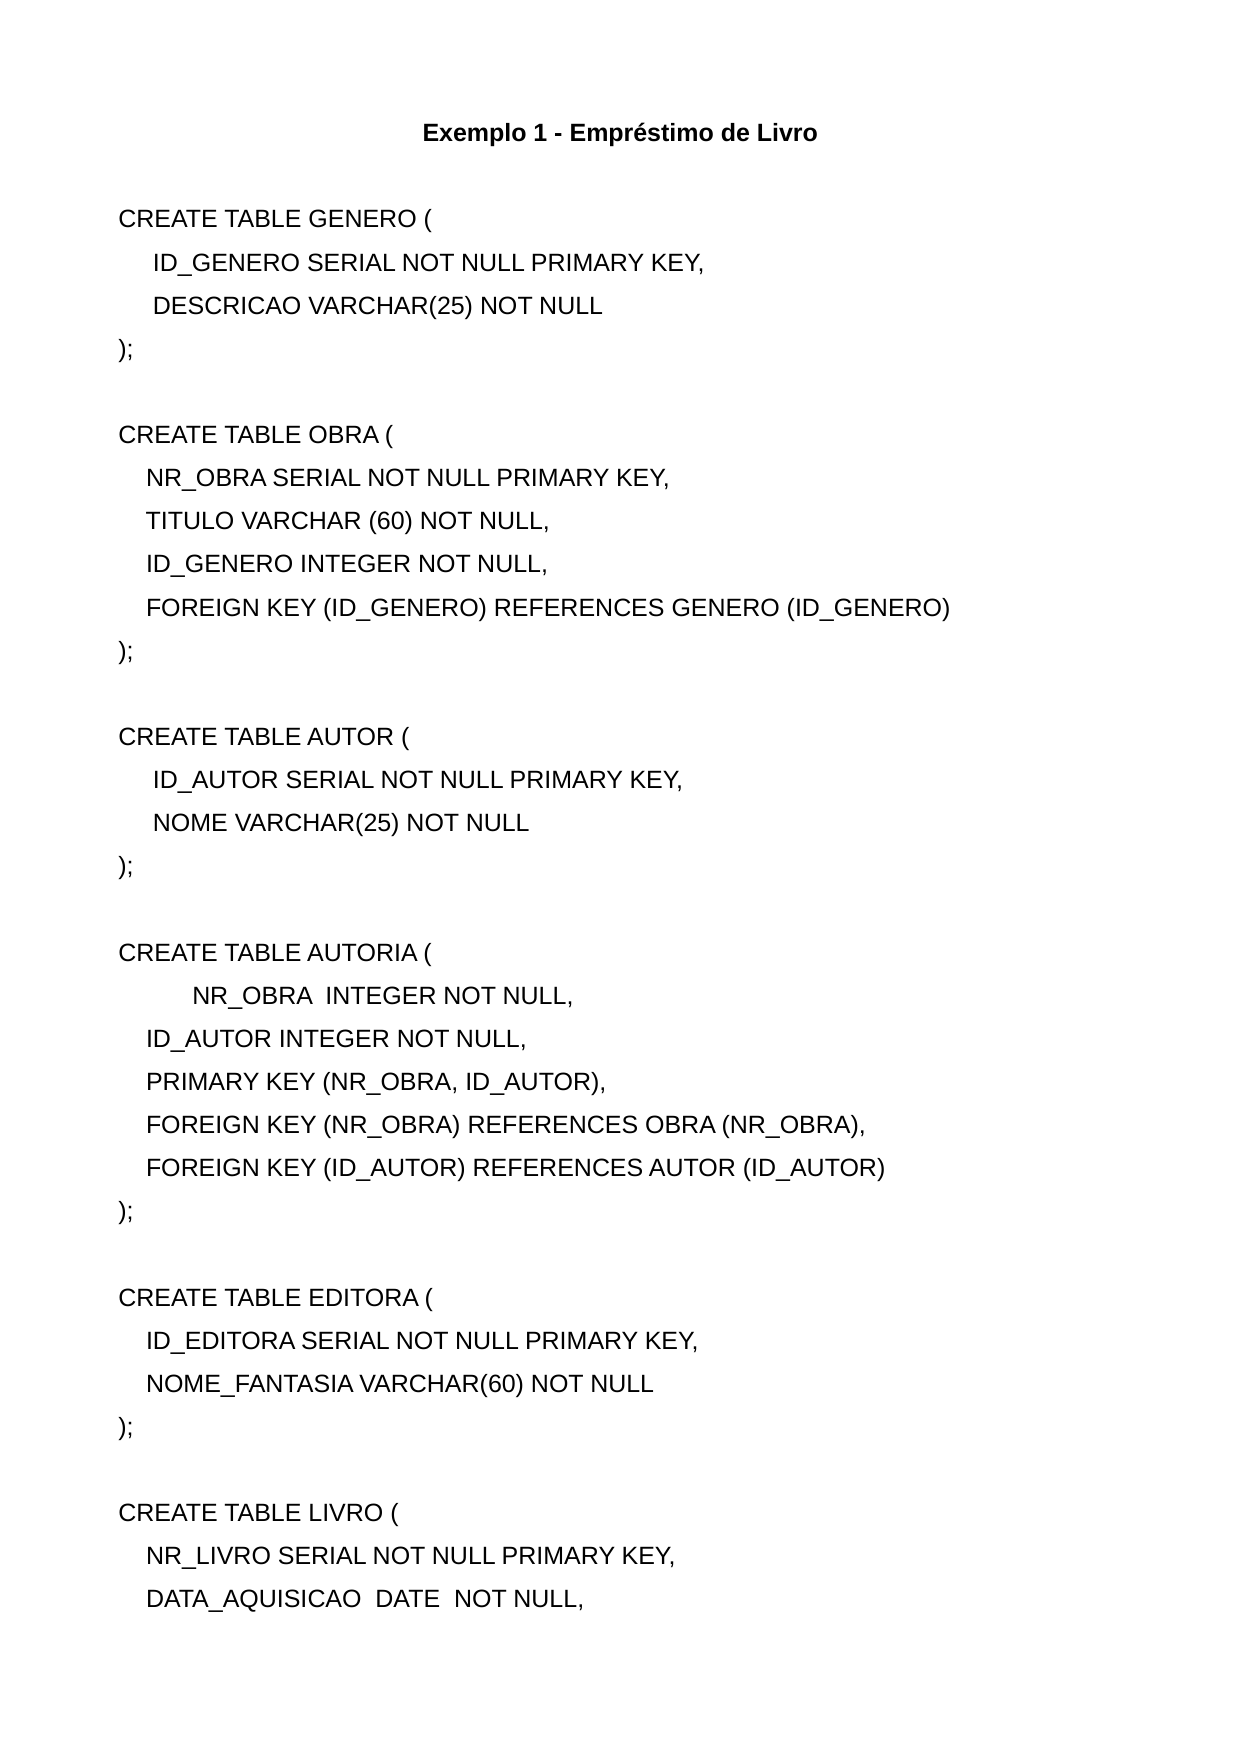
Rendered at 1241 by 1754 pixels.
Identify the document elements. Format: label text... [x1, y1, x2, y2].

text ID_GENERO INTEGER NOT NULL, [118, 549, 1122, 578]
text ID_EDITORA SERIAL NOT NULL PRIMARY KEY, [118, 1326, 1122, 1354]
text CREATE TABLE EDITORA ( [118, 1282, 1122, 1311]
text CREATE TABLE AUTOR ( [118, 722, 1122, 751]
text ID_AUTOR SERIAL NOT NULL PRIMARY KEY, [118, 765, 1122, 794]
text FOREIGN KEY (ID_GENERO) REFERENCES GENERO (ID_GENERO) [118, 592, 1122, 621]
text ID_GENERO SERIAL NOT NULL PRIMARY KEY, [118, 247, 1122, 276]
text ); [118, 334, 1122, 362]
text FOREIGN KEY (ID_AUTOR) REFERENCES AUTOR (ID_AUTOR) [118, 1153, 1122, 1182]
text ); [118, 1412, 1122, 1441]
text FOREIGN KEY (NR_OBRA) REFERENCES OBRA (NR_OBRA), [118, 1110, 1122, 1139]
text NR_LIVRO SERIAL NOT NULL PRIMARY KEY, [118, 1541, 1122, 1570]
text CREATE TABLE GENERO ( [118, 204, 1122, 233]
text PRIMARY KEY (NR_OBRA, ID_AUTOR), [118, 1067, 1122, 1096]
text NOME_FANTASIA VARCHAR(60) NOT NULL [118, 1369, 1122, 1397]
text CREATE TABLE AUTORIA ( [118, 937, 1122, 966]
text CREATE TABLE OBRA ( [118, 420, 1122, 449]
text ID_AUTOR INTEGER NOT NULL, [118, 1024, 1122, 1052]
text CREATE TABLE LIVRO ( [118, 1498, 1122, 1527]
text ); [118, 1196, 1122, 1225]
text NR_OBRA INTEGER NOT NULL, [118, 981, 1122, 1009]
text NR_OBRA SERIAL NOT NULL PRIMARY KEY, [118, 463, 1122, 492]
text DATA_AQUISICAO DATE NOT NULL, [118, 1584, 1122, 1613]
text DESCRICAO VARCHAR(25) NOT NULL [118, 291, 1122, 319]
text NOME VARCHAR(25) NOT NULL [118, 808, 1122, 837]
text ); [118, 636, 1122, 664]
text TITULO VARCHAR (60) NOT NULL, [118, 506, 1122, 535]
text ); [118, 851, 1122, 880]
text Exemplo 1 - Empréstimo de Livro [118, 118, 1122, 147]
